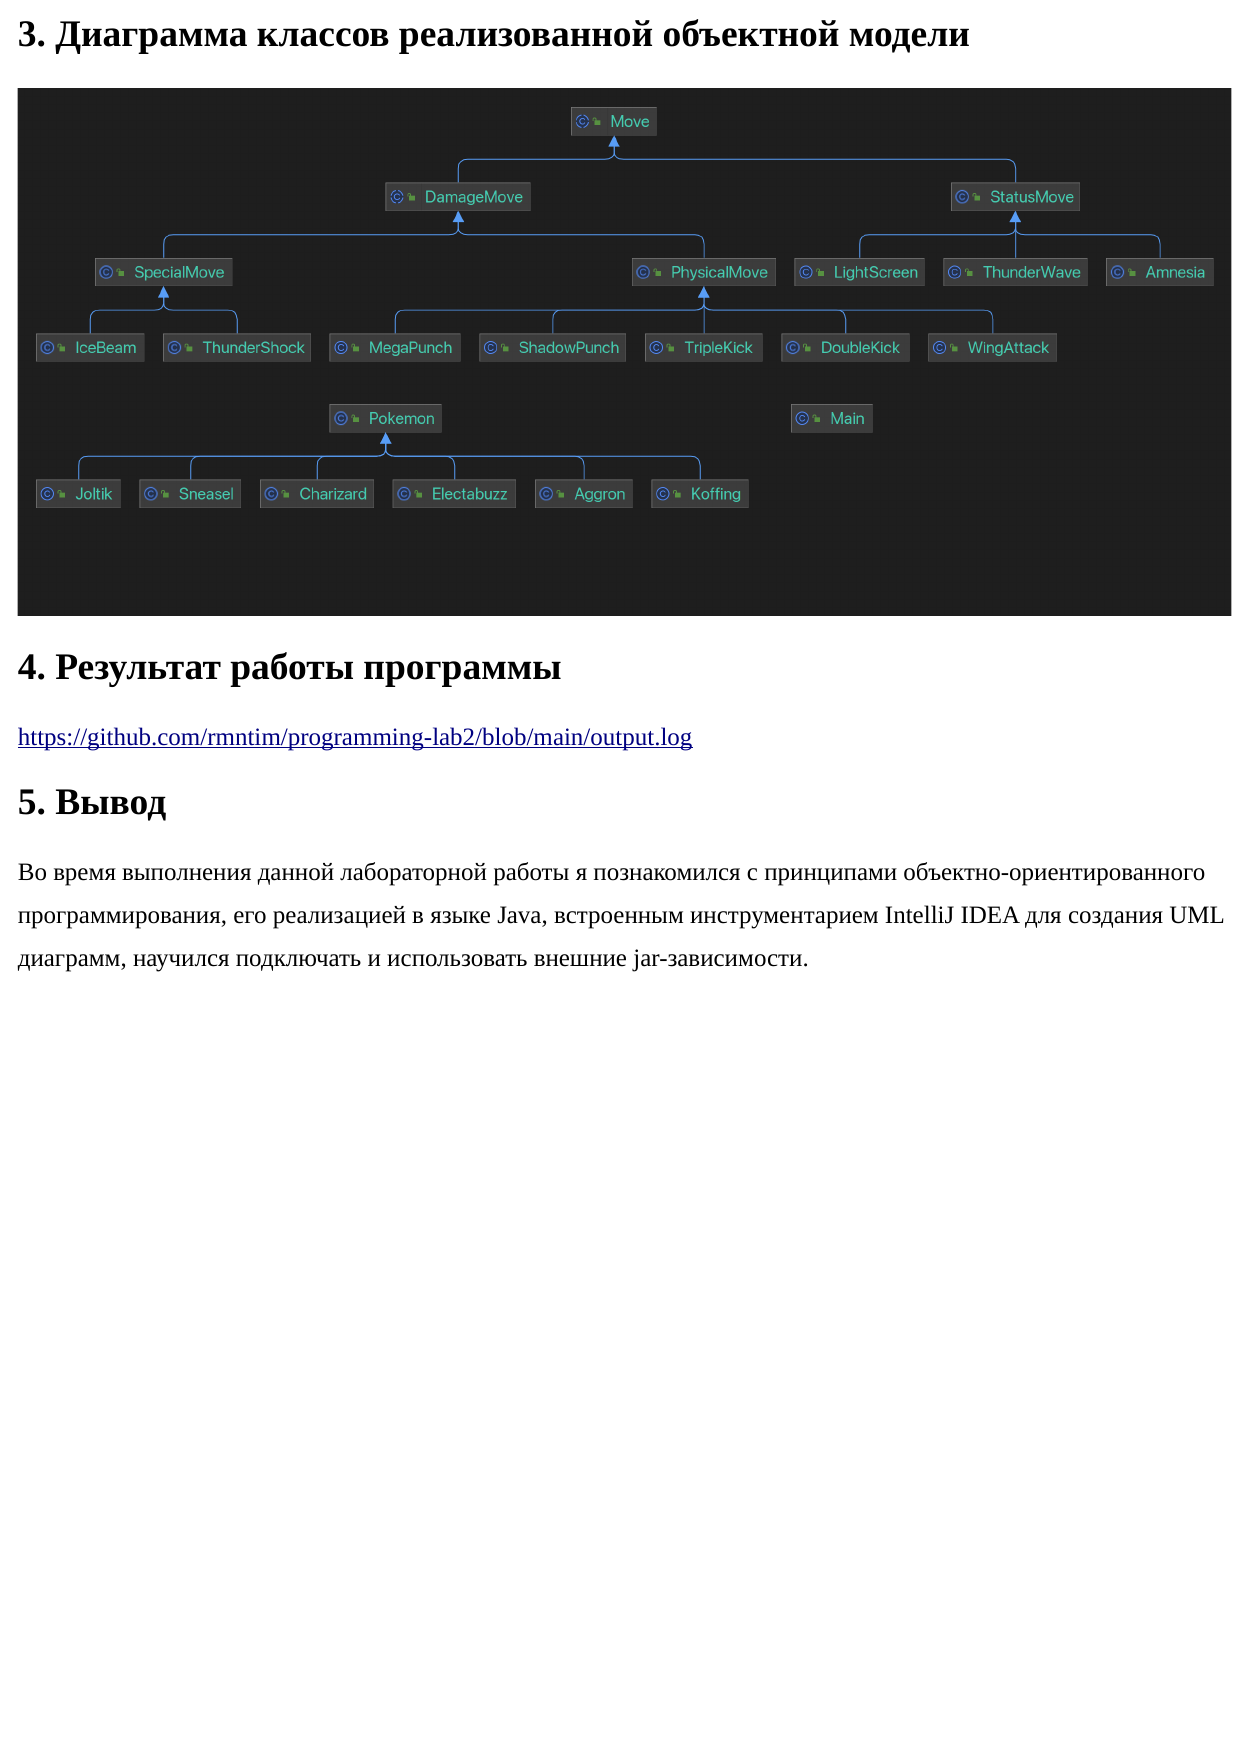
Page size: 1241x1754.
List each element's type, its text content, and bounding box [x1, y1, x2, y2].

text Во время выполнения данной лабораторной работы я познакомился с принципами объектно-ориентированного программирования, его реализацией в языке Java, встроенным инструментарием IntelliJ IDEA для создания UML диаграмм, научился подключать и использовать внешние jar-зависимости. [18, 857, 1231, 972]
picture [17, 88, 1232, 616]
subtitle 4. Результат работы программы [18, 644, 1231, 688]
subtitle 3. Диаграмма классов реализованной объектной модели [18, 12, 1231, 55]
text https://github.com/rmntim/programming-lab2/blob/main/output.log [18, 722, 1231, 751]
subtitle 5. Вывод [18, 780, 1231, 823]
